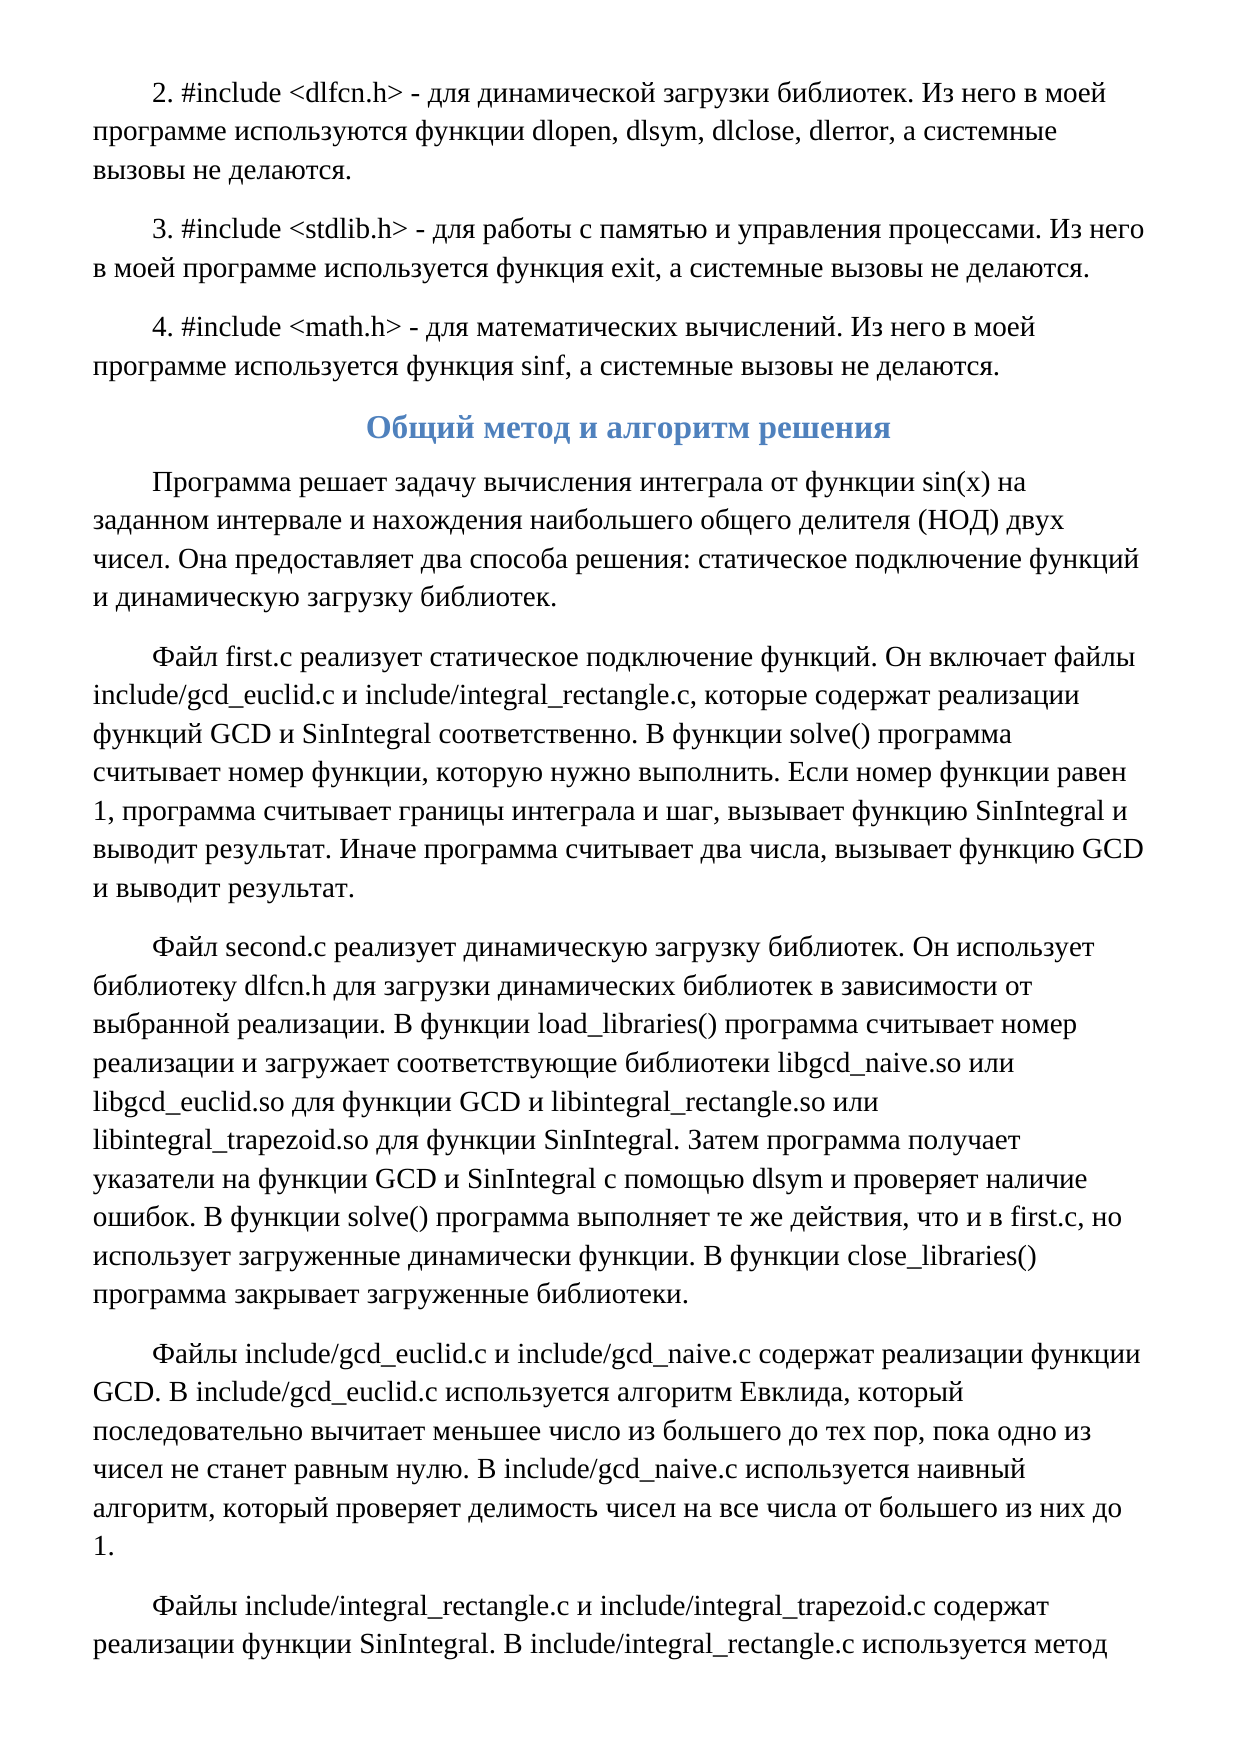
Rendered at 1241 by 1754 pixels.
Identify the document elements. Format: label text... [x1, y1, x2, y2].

text 2. #include <dlfcn.h> - для динамической загрузки библиотек. Из него в моей программе используются функции dlopen, dlsym, dlclose, dlerror, а системные вызовы не делаются. [93, 75, 1147, 186]
text Файл first.c реализует статическое подключение функций. Он включает файлы include/gcd_euclid.c и include/integral_rectangle.c, которые содержат реализации функций GCD и SinIntegral соответственно. В функции solve() программа считывает номер функции, которую нужно выполнить. Если номер функции равен 1, программа считывает границы интеграла и шаг, вызывает функцию SinIntegral и выводит результат. Иначе программа считывает два числа, вызывает функцию GCD и выводит результат. [93, 639, 1147, 904]
subtitle Общий метод и алгоритм решения [93, 407, 1147, 446]
text Файл second.c реализует динамическую загрузку библиотек. Он использует библиотеку dlfcn.h для загрузки динамических библиотек в зависимости от выбранной реализации. В функции load_libraries() программа считывает номер реализации и загружает соответствующие библиотеки libgcd_naive.so или libgcd_euclid.so для функции GCD и libintegral_rectangle.so или libintegral_trapezoid.so для функции SinIntegral. Затем программа получает указатели на функции GCD и SinIntegral с помощью dlsym и проверяет наличие ошибок. В функции solve() программа выполняет те же действия, что и в first.c, но использует загруженные динамически функции. В функции close_libraries() программа закрывает загруженные библиотеки. [93, 929, 1147, 1310]
text Программа решает задачу вычисления интеграла от функции sin(x) на заданном интервале и нахождения наибольшего общего делителя (НОД) двух чисел. Она предоставляет два способа решения: статическое подключение функций и динамическую загрузку библиотек. [93, 464, 1147, 613]
text Файлы include/integral_rectangle.c и include/integral_trapezoid.c содержат реализации функции SinIntegral. В include/integral_rectangle.c используется метод [93, 1588, 1147, 1660]
text Файлы include/gcd_euclid.c и include/gcd_naive.c содержат реализации функции GCD. В include/gcd_euclid.c используется алгоритм Евклида, который последовательно вычитает меньшее число из большего до тех пор, пока одно из чисел не станет равным нулю. В include/gcd_naive.c используется наивный алгоритм, который проверяет делимость чисел на все числа от большего из них до 1. [93, 1336, 1147, 1562]
text 4. #include <math.h> - для математических вычислений. Из него в моей программе используется функция sinf, а системные вызовы не делаются. [93, 309, 1147, 381]
text 3. #include <stdlib.h> - для работы с памятью и управления процессами. Из него в моей программе используется функция exit, а системные вызовы не делаются. [93, 211, 1147, 283]
